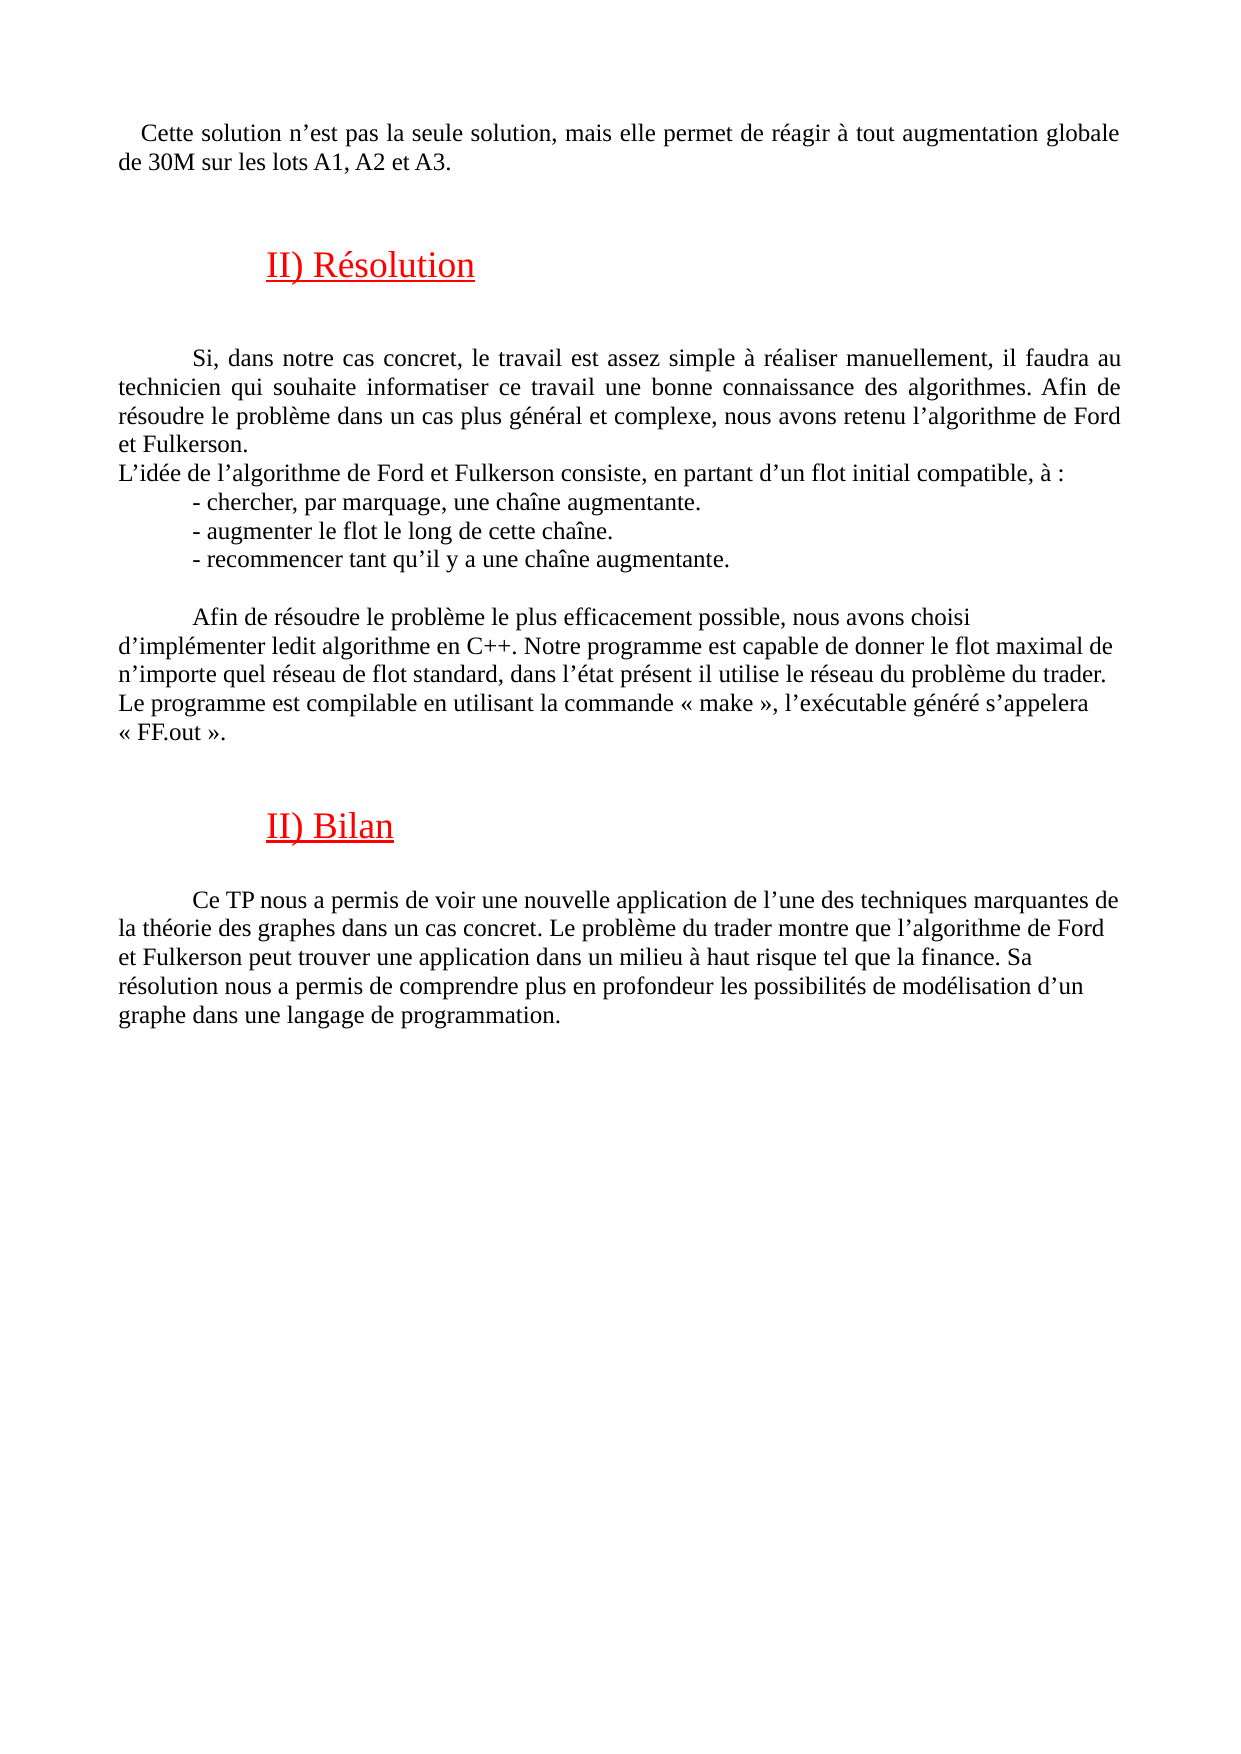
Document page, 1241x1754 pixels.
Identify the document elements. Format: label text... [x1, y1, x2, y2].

text - augmenter le flot le long de cette chaîne. [118, 516, 1122, 544]
text Cette solution n’est pas la seule solution, mais elle permet de réagir à tout augmentation globale de 30M sur les lots A1, A2 et A3. [118, 118, 1122, 176]
text Ce TP nous a permis de voir une nouvelle application de l’une des techniques marquantes de la théorie des graphes dans un cas concret. Le problème du trader montre que l’algorithme de Ford et Fulkerson peut trouver une application dans un milieu à haut risque tel que la finance. Sa résolution nous a permis de comprendre plus en profondeur les possibilités de modélisation d’un graphe dans une langage de programmation. [118, 885, 1122, 1028]
text Si, dans notre cas concret, le travail est assez simple à réaliser manuellement, il faudra au technicien qui souhaite informatiser ce travail une bonne connaissance des algorithmes. Afin de résoudre le problème dans un cas plus général et complexe, nous avons retenu l’algorithme de Ford et Fulkerson. [118, 343, 1122, 458]
text - recommencer tant qu’il y a une chaîne augmentante. [118, 544, 1122, 573]
text II) Bilan [118, 803, 1122, 846]
text II) Résolution [118, 243, 1122, 286]
text - chercher, par marquage, une chaîne augmentante. [118, 487, 1122, 516]
text Afin de résoudre le problème le plus efficacement possible, nous avons choisi d’implémenter ledit algorithme en C++. Notre programme est capable de donner le flot maximal de n’importe quel réseau de flot standard, dans l’état présent il utilise le réseau du problème du trader. Le programme est compilable en utilisant la commande « make », l’exécutable généré s’appelera « FF.out ». [118, 602, 1122, 746]
text L’idée de l’algorithme de Ford et Fulkerson consiste, en partant d’un flot initial compatible, à : [118, 458, 1122, 487]
